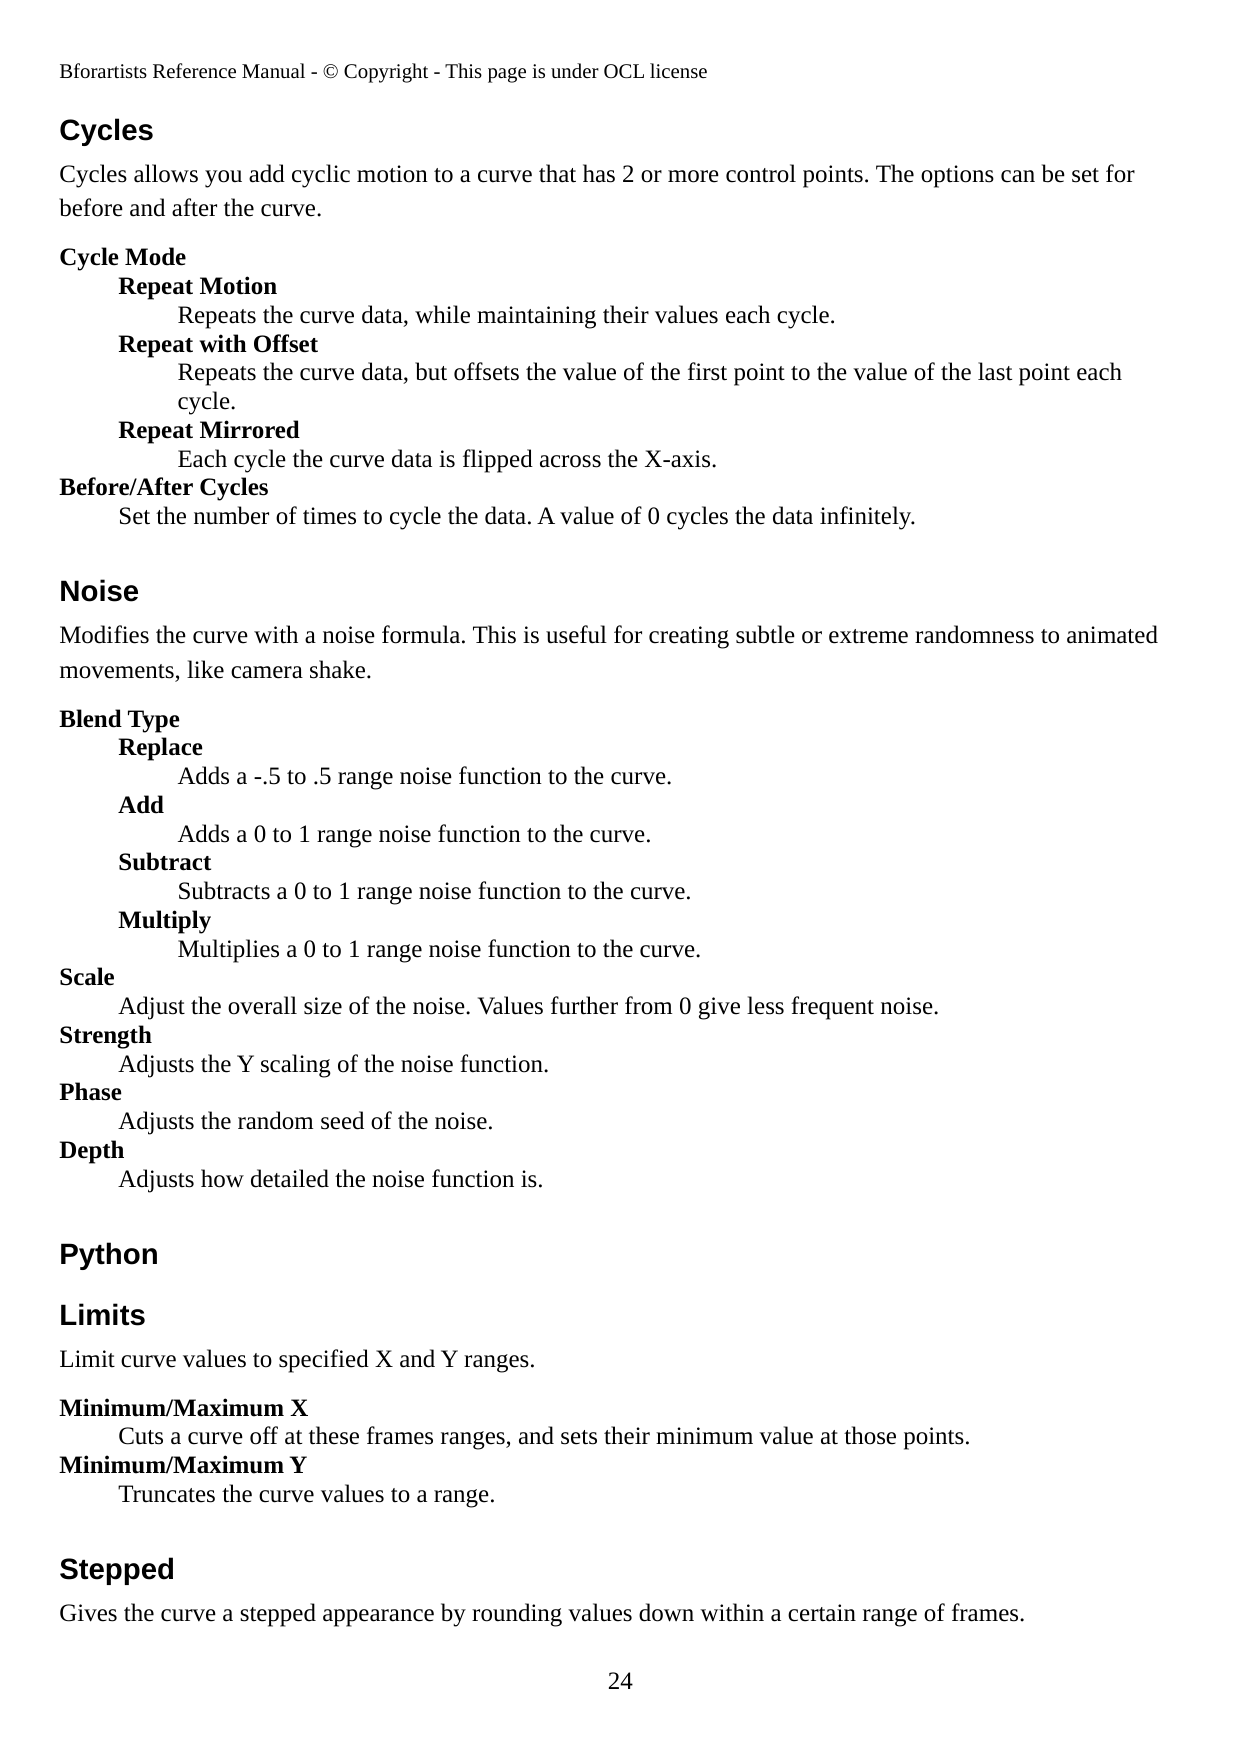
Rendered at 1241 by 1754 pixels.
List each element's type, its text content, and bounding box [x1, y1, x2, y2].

list Subtracts a 0 to 1 range noise function to the curve. [177, 876, 1181, 905]
subtitle Phase [59, 1077, 1181, 1106]
list Adjust the overall size of the noise. Values further from 0 give less frequent noise. [118, 991, 1181, 1020]
list Each cycle the curve data is flipped across the X-axis. [177, 444, 1181, 472]
list Adjusts how detailed the noise function is. [118, 1164, 1181, 1192]
text Gives the curve a stepped appearance by rounding values down within a certain range of frames. [59, 1598, 1181, 1627]
subtitle Before/After Cycles [59, 472, 1181, 501]
subtitle Cycles [59, 113, 1181, 146]
list Cuts a curve off at these frames ranges, and sets their minimum value at those points. [118, 1421, 1181, 1450]
subtitle Multiply [118, 905, 1181, 934]
subtitle Replace [118, 732, 1181, 761]
list Adjusts the random seed of the noise. [118, 1106, 1181, 1135]
subtitle Python [59, 1237, 1181, 1270]
subtitle Repeat Motion [118, 271, 1181, 300]
list Adjusts the Y scaling of the noise function. [118, 1049, 1181, 1077]
subtitle Minimum/Maximum Y [59, 1450, 1181, 1479]
list Truncates the curve values to a range. [118, 1479, 1181, 1508]
subtitle Noise [59, 574, 1181, 608]
subtitle Repeat with Offset [118, 329, 1181, 357]
subtitle Strength [59, 1020, 1181, 1049]
subtitle Blend Type [59, 704, 1181, 732]
subtitle Depth [59, 1135, 1181, 1164]
subtitle Add [118, 790, 1181, 819]
subtitle Repeat Mirrored [118, 415, 1181, 444]
list Repeats the curve data, while maintaining their values each cycle. [177, 300, 1181, 329]
list Set the number of times to cycle the data. A value of 0 cycles the data infinitely. [118, 501, 1181, 530]
subtitle Stepped [59, 1552, 1181, 1586]
subtitle Cycle Mode [59, 242, 1181, 271]
text Modifies the curve with a noise formula. This is useful for creating subtle or extreme randomness to animated movements, like camera shake. [59, 620, 1181, 683]
text Limit curve values to specified X and Y ranges. [59, 1344, 1181, 1372]
subtitle Minimum/Maximum X [59, 1393, 1181, 1421]
list Adds a 0 to 1 range noise function to the curve. [177, 819, 1181, 847]
text Cycles allows you add cyclic motion to a curve that has 2 or more control points. The options can be set for before and after the curve. [59, 159, 1181, 222]
list Repeats the curve data, but offsets the value of the first point to the value of the last point each cycle. [177, 357, 1181, 415]
list Multiplies a 0 to 1 range noise function to the curve. [177, 934, 1181, 962]
subtitle Limits [59, 1297, 1181, 1331]
list Adds a -.5 to .5 range noise function to the curve. [177, 761, 1181, 790]
subtitle Subtract [118, 847, 1181, 876]
subtitle Scale [59, 962, 1181, 991]
